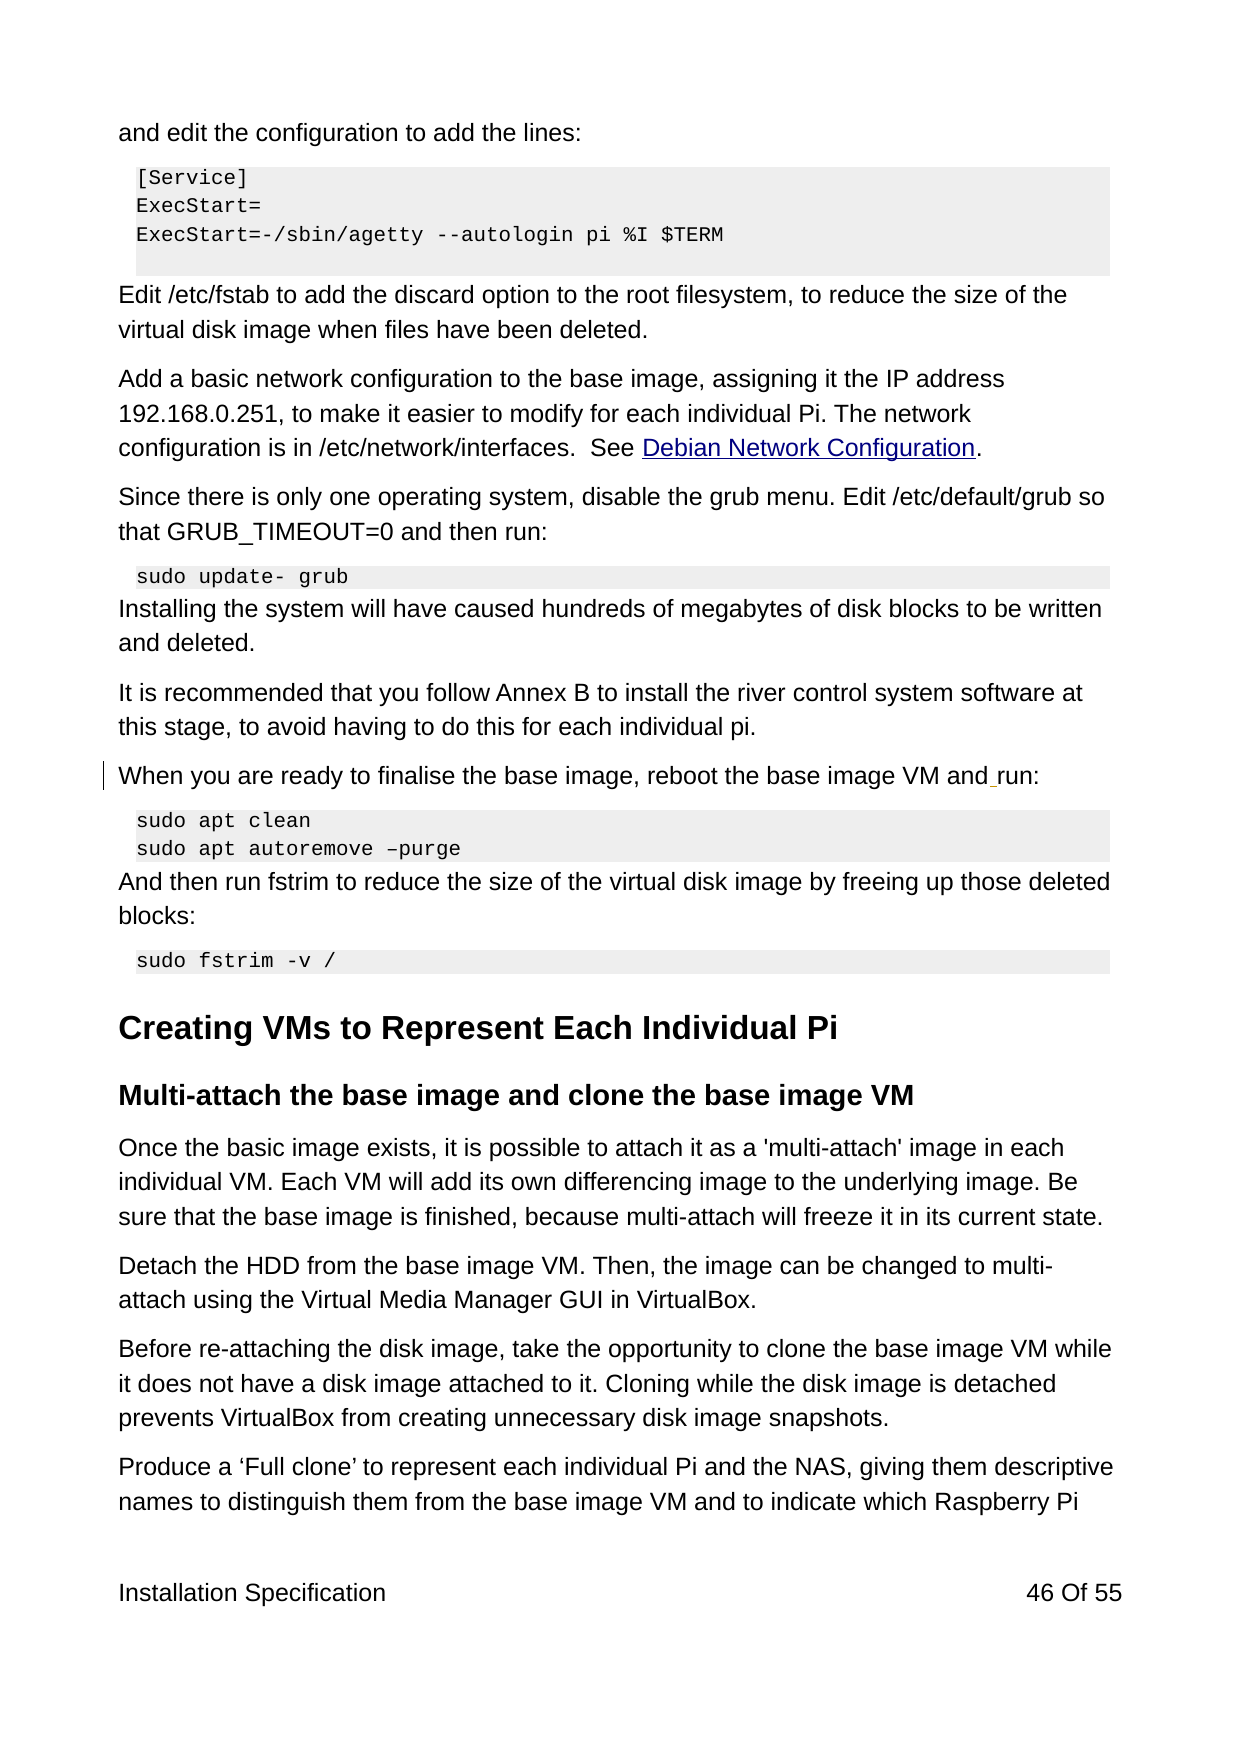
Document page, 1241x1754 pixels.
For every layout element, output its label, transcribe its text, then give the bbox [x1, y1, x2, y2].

text sudo apt clean [136, 810, 1110, 834]
text [Service] [136, 167, 1110, 191]
text Edit /etc/fstab to add the discard option to the root filesystem, to reduce the size of the virtual disk image when files have been deleted. [118, 281, 1122, 344]
text and edit the configuration to add the lines: [118, 118, 1122, 147]
text Since there is only one operating system, disable the grub menu. Edit /etc/default/grub so that GRUB_TIMEOUT=0 and then run: [118, 482, 1122, 545]
subtitle Multi-attach the base image and clone the base image VM [118, 1078, 1122, 1111]
text sudo update- grub [136, 566, 1110, 589]
text And then run fstrim to reduce the size of the virtual disk image by freeing up those deleted blocks: [118, 867, 1122, 930]
text ExecStart= [136, 196, 1110, 219]
text Installing the system will have caused hundreds of megabytes of disk blocks to be written and deleted. [118, 594, 1122, 657]
text When you are ready to finalise the base image, reboot the base image VM and run: [118, 761, 1122, 790]
text Once the basic image exists, it is possible to attach it as a 'multi-attach' image in each individual VM. Each VM will add its own differencing image to the underlying image. Be sure that the base image is finished, because multi-attach will freeze it in its current state. [118, 1133, 1122, 1231]
text Add a basic network configuration to the base image, assigning it the IP address 192.168.0.251, to make it easier to modify for each individual Pi. The network configuration is in /etc/network/interfaces. See Debian Network Configuration. [118, 364, 1122, 462]
text Before re-attaching the disk image, take the opportunity to clone the base image VM while it does not have a disk image attached to it. Cloning while the disk image is detached prevents VirtualBox from creating unnecessary disk image snapshots. [118, 1334, 1122, 1432]
text It is recommended that you follow Annex B to install the river control system software at this stage, to avoid having to do this for each individual pi. [118, 677, 1122, 741]
text Produce a ‘Full clone’ to represent each individual Pi and the NAS, giving them descriptive names to distinguish them from the base image VM and to indicate which Raspberry Pi [118, 1452, 1122, 1516]
text Detach the HDD from the base image VM. Then, the image can be changed to multi-attach using the Virtual Media Manager GUI in VirtualBox. [118, 1251, 1122, 1314]
text sudo fstrim -v / [136, 950, 1110, 974]
text ExecStart=-/sbin/agetty --autologin pi %I $TERM [136, 224, 1110, 247]
text sudo apt autoremove –purge [136, 838, 1110, 862]
subtitle Creating VMs to Represent Each Individual Pi [118, 1008, 1122, 1047]
